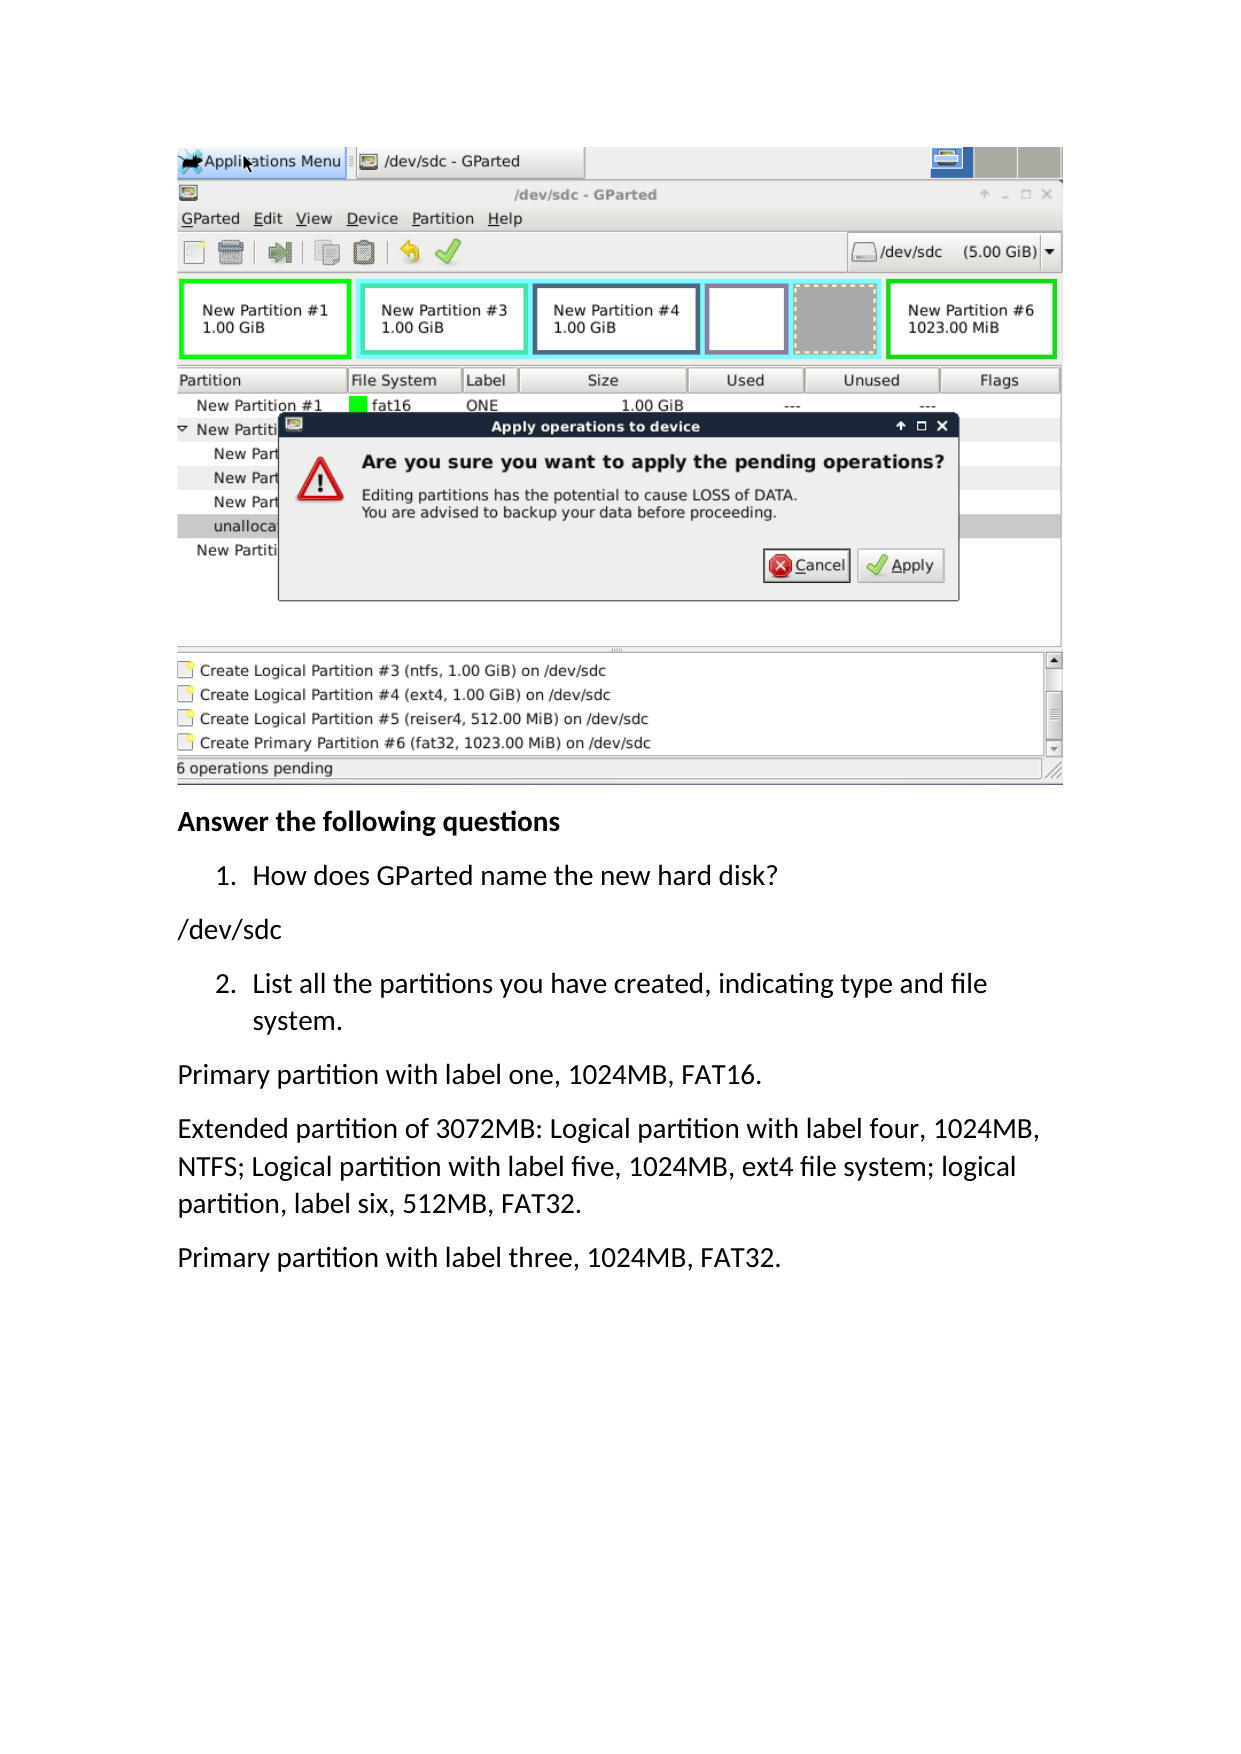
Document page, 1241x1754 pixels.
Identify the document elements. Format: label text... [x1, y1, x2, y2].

list List all the partitions you have created, indicating type and file system. [215, 965, 1063, 1038]
text /dev/sdc [177, 911, 1063, 947]
text Extended partition of 3072MB: Logical partition with label four, 1024MB, NTFS; Logical partition with label five, 1024MB, ext4 file system; logical partition, label six, 512MB, FAT32. [177, 1111, 1063, 1221]
text Answer the following questions [177, 803, 1063, 838]
text Primary partition with label three, 1024MB, FAT32. [177, 1239, 1063, 1275]
list How does GParted name the new hard disk? [215, 857, 1063, 892]
text Primary partition with label one, 1024MB, FAT16. [177, 1056, 1063, 1092]
